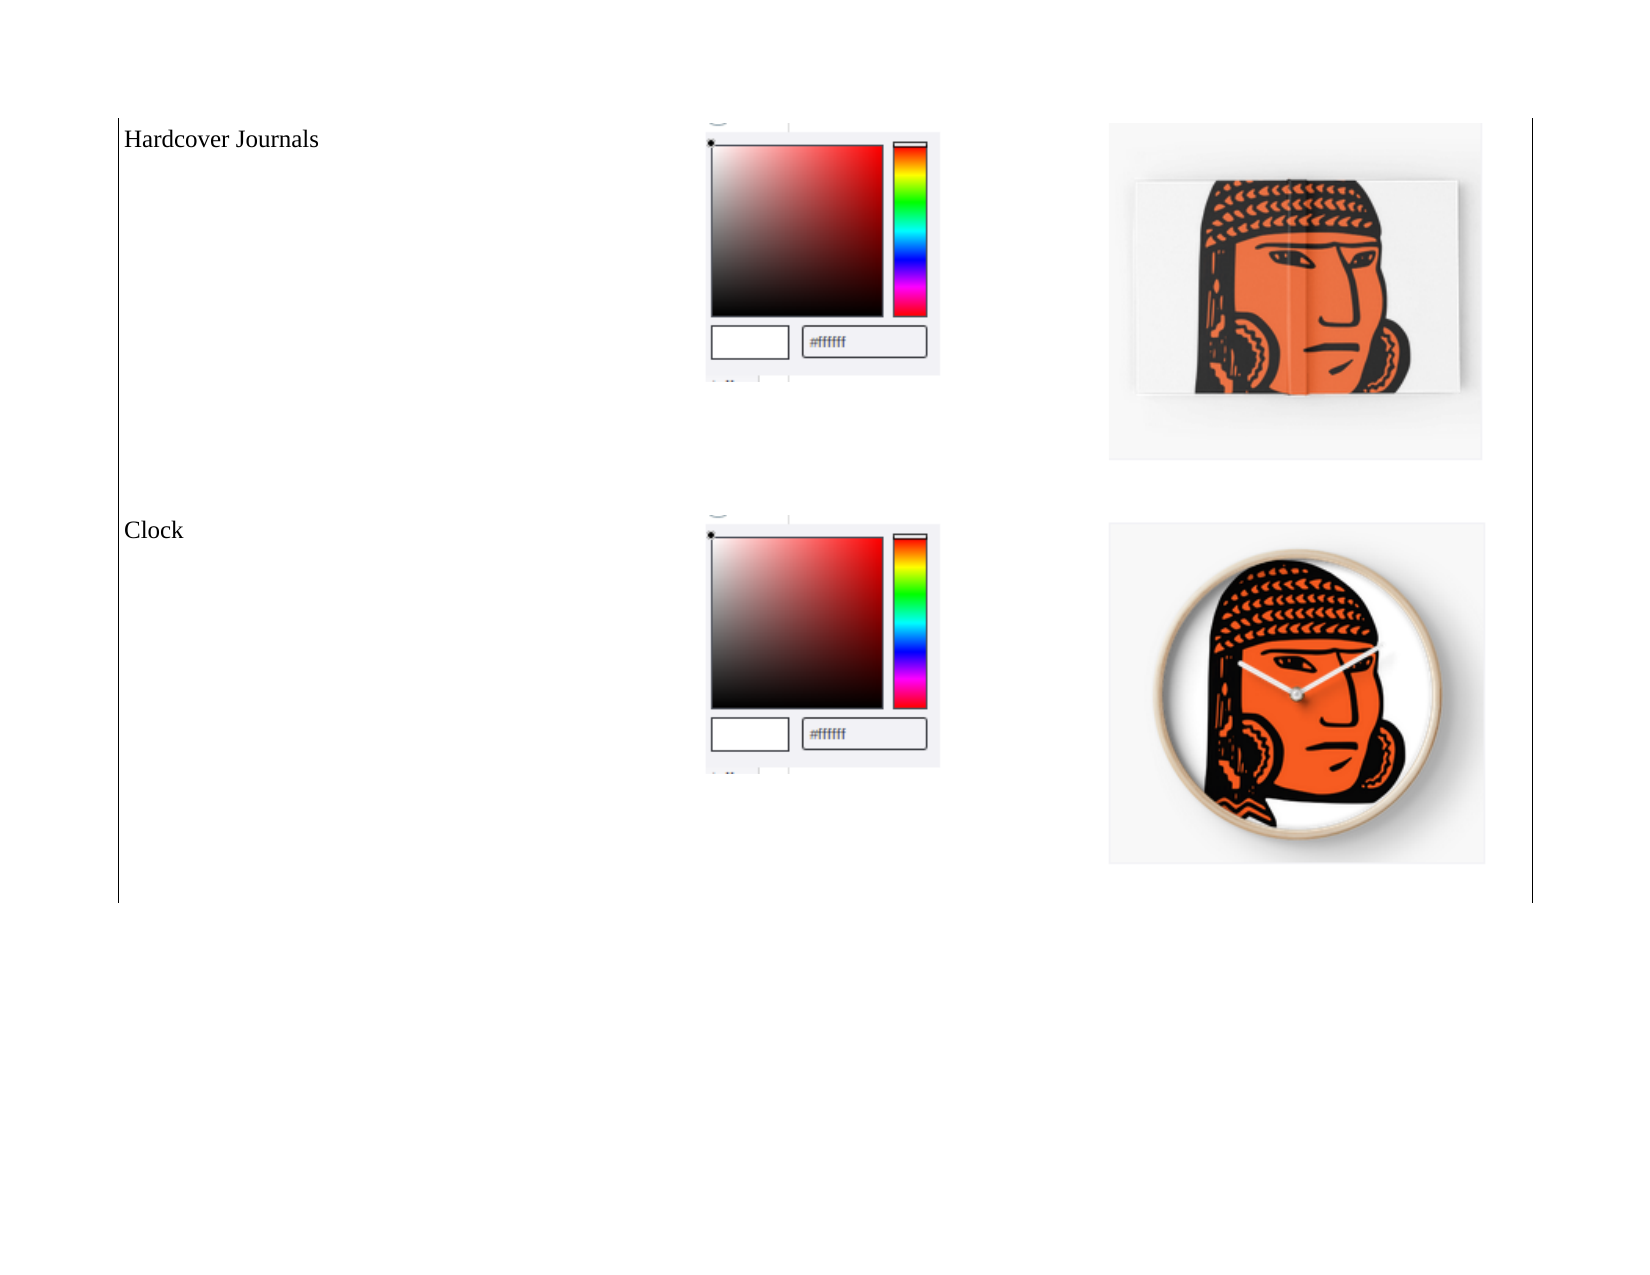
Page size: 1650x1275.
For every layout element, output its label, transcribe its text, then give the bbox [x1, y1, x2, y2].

table_cell Hardcover Journals [119, 118, 589, 510]
table_cell Clock [119, 510, 589, 903]
table_cell [1061, 510, 1532, 903]
picture [705, 515, 945, 774]
table_cell [1061, 118, 1532, 510]
picture [1108, 123, 1484, 476]
picture [1106, 515, 1487, 869]
picture [705, 123, 945, 382]
table_cell [589, 510, 1061, 903]
table_cell [589, 118, 1061, 510]
